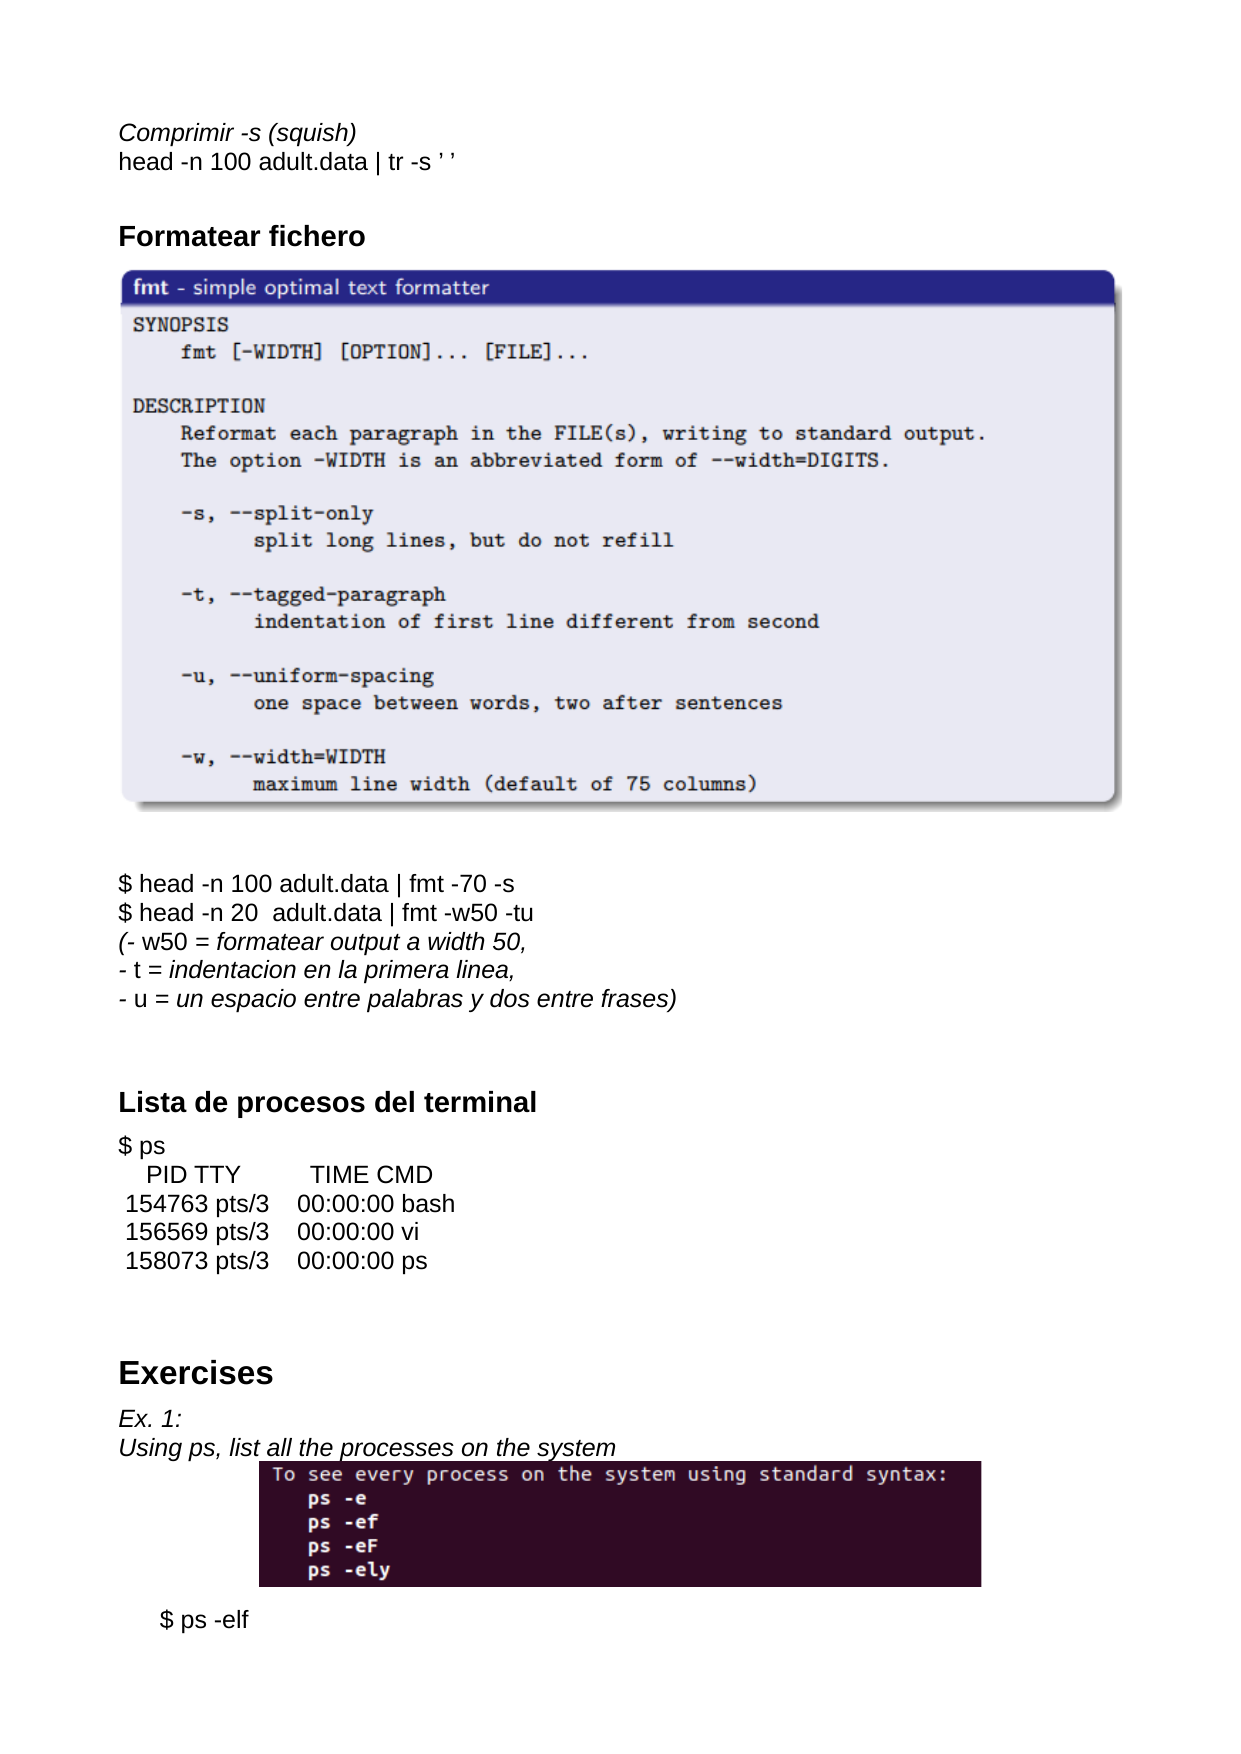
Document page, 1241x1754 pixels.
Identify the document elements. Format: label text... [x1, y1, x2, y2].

picture [259, 1461, 982, 1587]
text 158073 pts/3 00:00:00 ps [118, 1246, 1122, 1275]
picture [118, 267, 1123, 812]
text - t = indentacion en la primera linea, [118, 955, 1122, 984]
text $ ps -elf [159, 1605, 1122, 1634]
text Using ps, list all the processes on the system [118, 1433, 1122, 1462]
text Comprimir -s (squish) [118, 118, 1122, 147]
subtitle Formatear fichero [118, 219, 1122, 252]
text $ ps [118, 1131, 1122, 1160]
text Ex. 1: [118, 1404, 1122, 1433]
text $ head -n 100 adult.data | fmt -70 -s [118, 869, 1122, 898]
text 156569 pts/3 00:00:00 vi [118, 1217, 1122, 1246]
subtitle Lista de procesos del terminal [118, 1085, 1122, 1118]
text 154763 pts/3 00:00:00 bash [118, 1188, 1122, 1217]
text $ head -n 20 adult.data | fmt -w50 -tu [118, 898, 1122, 927]
text - u = un espacio entre palabras y dos entre frases) [118, 984, 1122, 1013]
text head -n 100 adult.data | tr -s ’ ’ [118, 147, 1122, 176]
subtitle Exercises [118, 1353, 1122, 1392]
text PID TTY TIME CMD [118, 1160, 1122, 1188]
text (- w50 = formatear output a width 50, [118, 927, 1122, 955]
